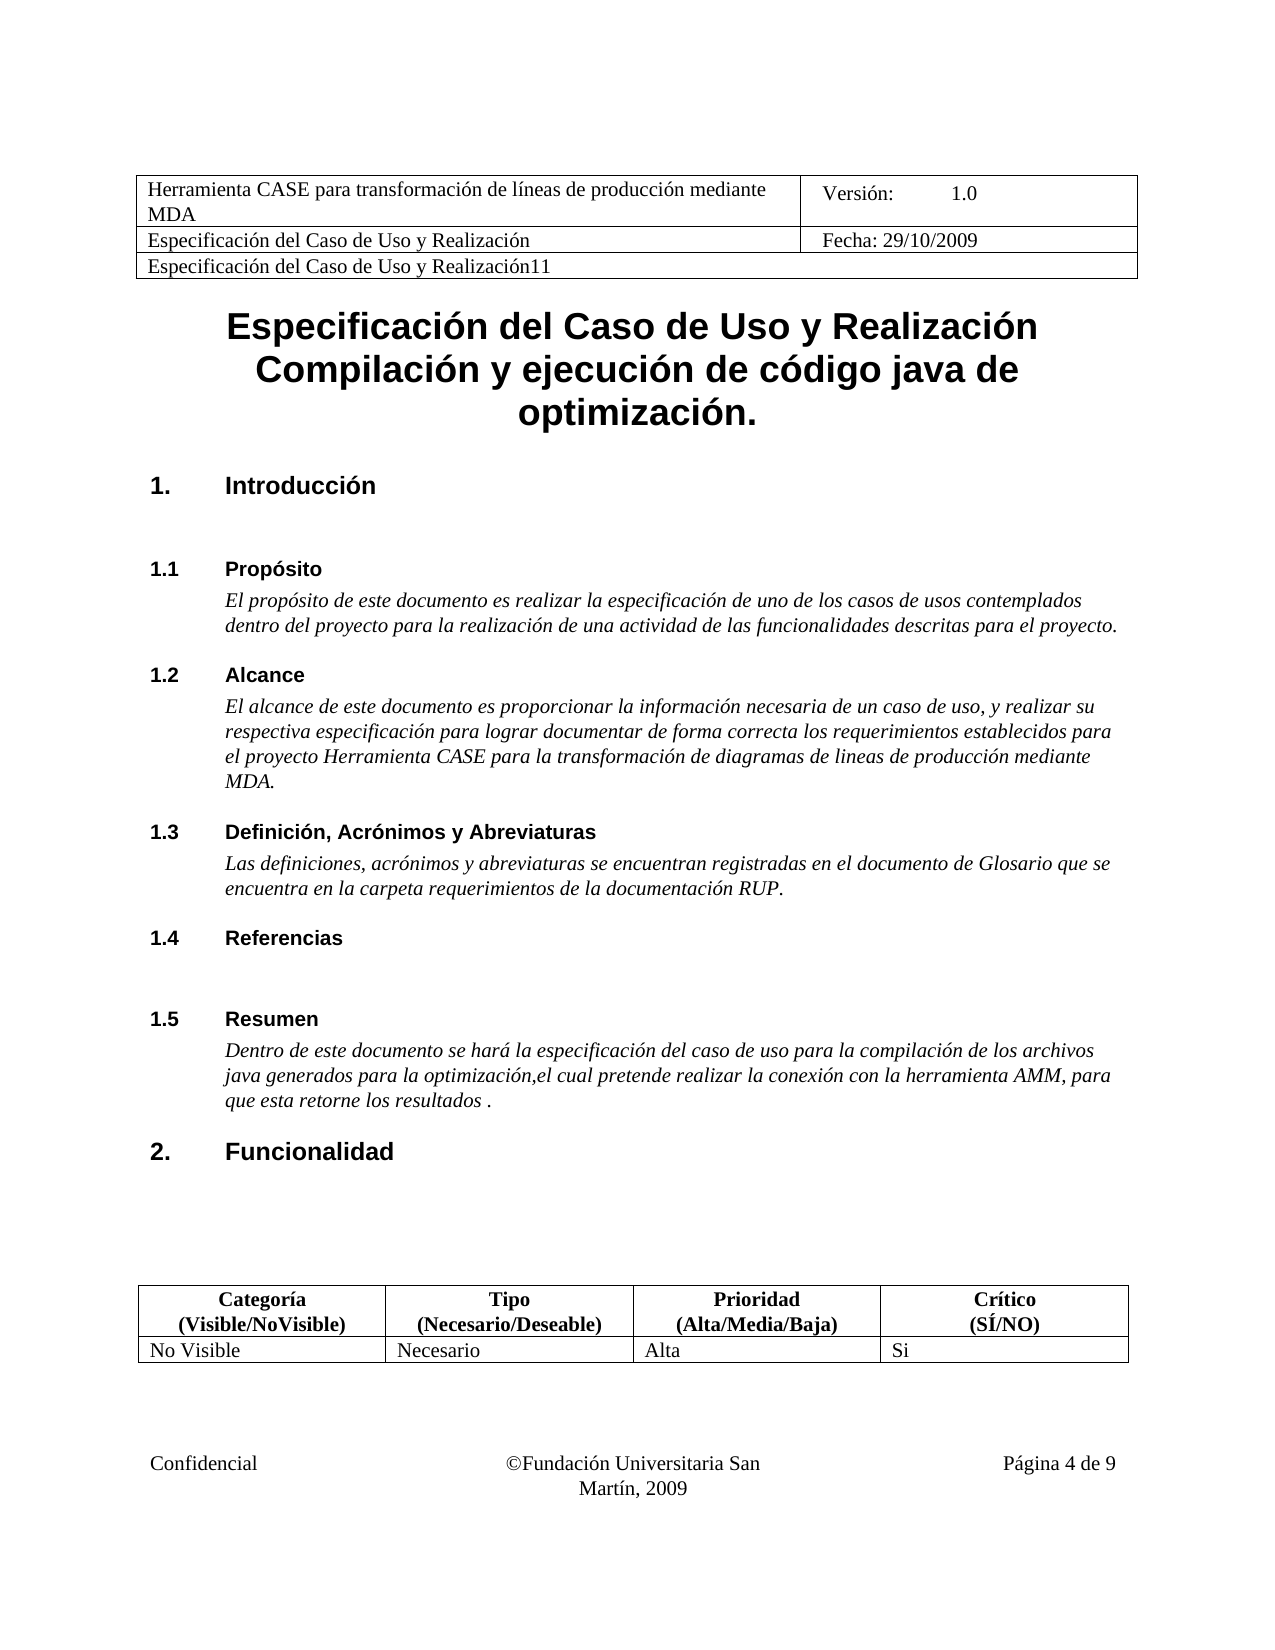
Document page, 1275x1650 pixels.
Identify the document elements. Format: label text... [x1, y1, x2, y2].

title Compilación y ejecución de código java de optimización. [150, 347, 1125, 433]
text Las definiciones, acrónimos y abreviaturas se encuentran registradas en el documento de Glosario que se encuentra en la carpeta requerimientos de la documentación RUP. [225, 850, 1125, 900]
subtitle Resumen [150, 1006, 1125, 1031]
text El alcance de este documento es proporcionar la información necesaria de un caso de uso, y realizar su respectiva especificación para lograr documentar de forma correcta los requerimientos establecidos para el proyecto Herramienta CASE para la transformación de diagramas de lineas de producción mediante MDA. [225, 693, 1125, 793]
text El propósito de este documento es realizar la especificación de uno de los casos de usos contemplados dentro del proyecto para la realización de una actividad de las funcionalidades descritas para el proyecto. [225, 587, 1125, 637]
table_cell No Visible [139, 1337, 385, 1362]
table_header Tipo (Necesario/Deseable) [386, 1286, 633, 1336]
text Dentro de este documento se hará la especificación del caso de uso para la compilación de los archivos java generados para la optimización,el cual pretende realizar la conexión con la herramienta AMM, para que esta retorne los resultados . [225, 1037, 1125, 1112]
table_header Crítico (SÍ/NO) [881, 1286, 1128, 1336]
subtitle Definición, Acrónimos y Abreviaturas [150, 818, 1125, 843]
table_header Categoría (Visible/NoVisible) [139, 1286, 385, 1336]
table_cell Alta [634, 1337, 880, 1362]
subtitle Funcionalidad [150, 1137, 1125, 1166]
subtitle Propósito [150, 556, 1125, 581]
table_cell Si [881, 1337, 1128, 1362]
table_cell Necesario [386, 1337, 633, 1362]
subtitle Referencias [150, 925, 1125, 950]
subtitle Alcance [150, 662, 1125, 687]
subtitle Introducción [150, 471, 1125, 500]
table_header Prioridad (Alta/Media/Baja) [634, 1286, 880, 1336]
title Especificación del Caso de Uso y Realización [150, 304, 1125, 347]
